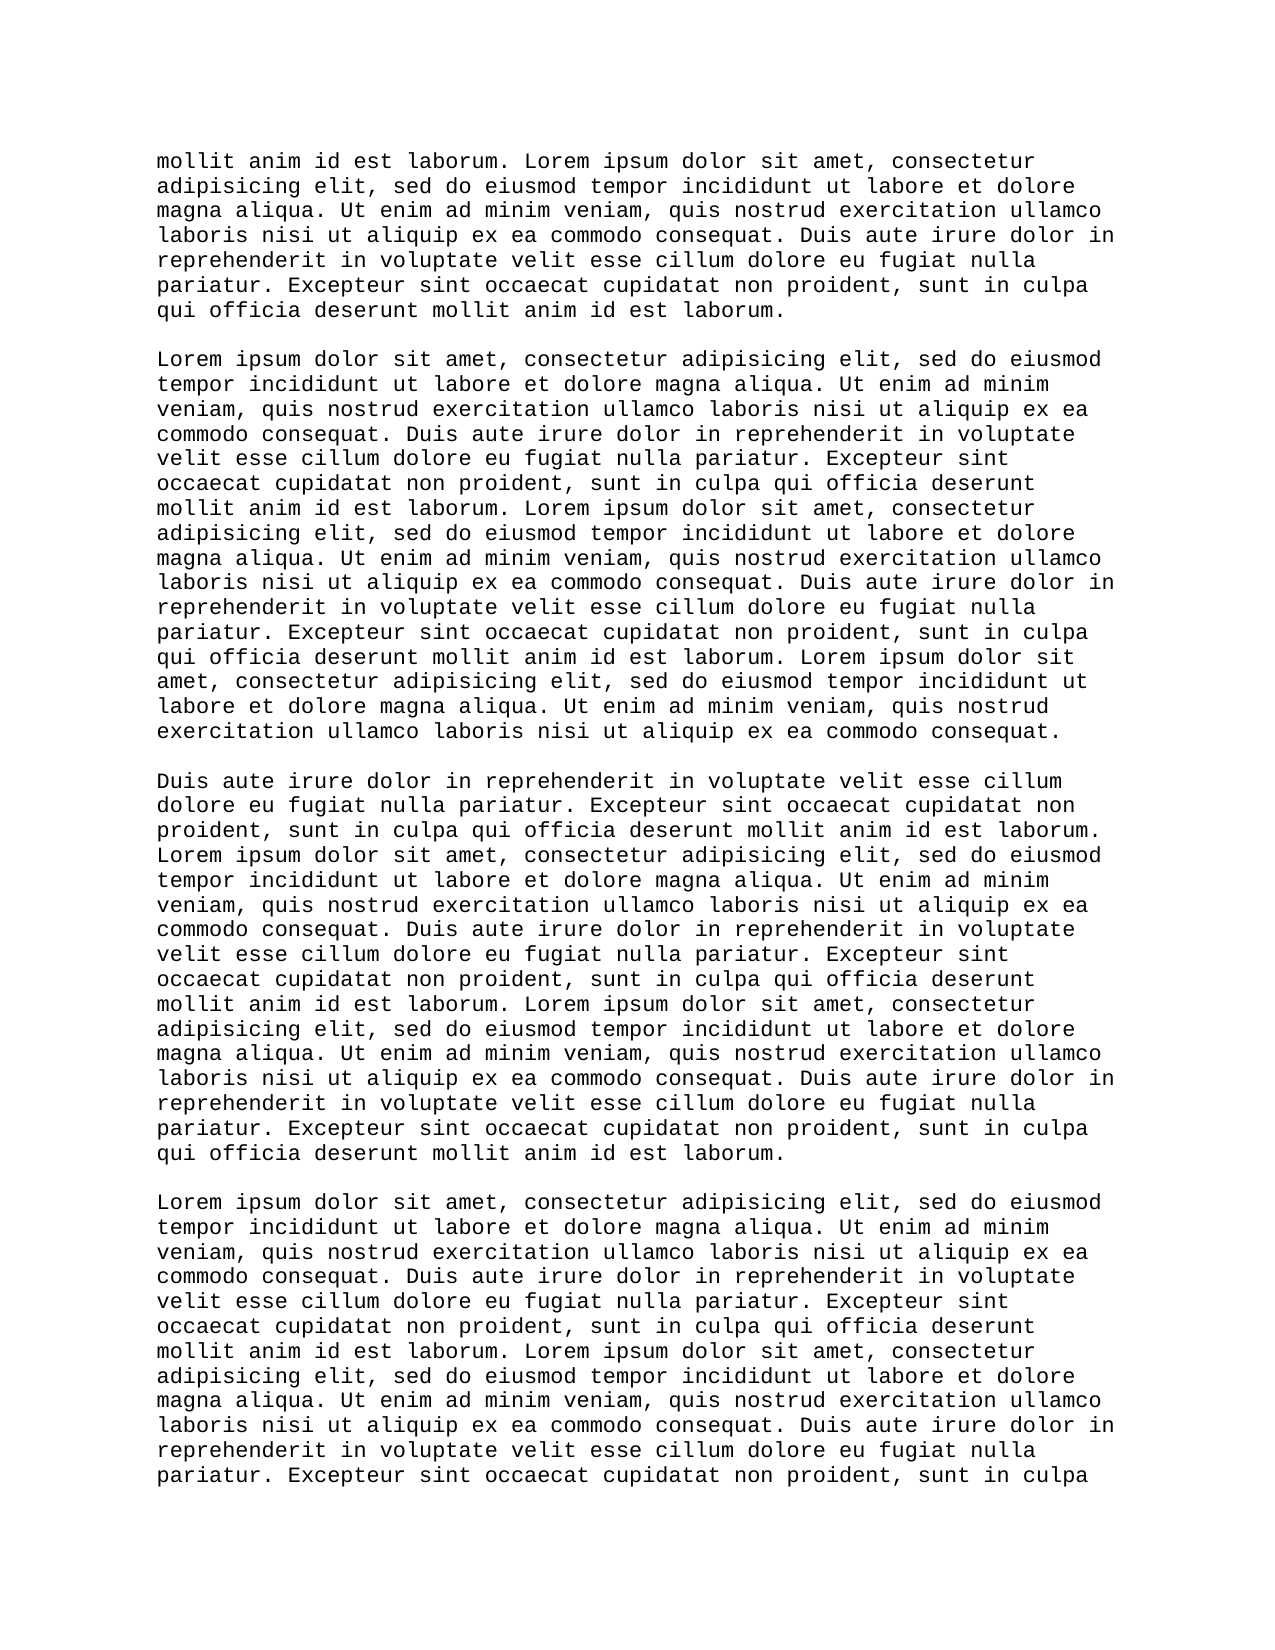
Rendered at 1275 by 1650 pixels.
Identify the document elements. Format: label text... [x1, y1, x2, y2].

text mollit anim id est laborum. Lorem ipsum dolor sit amet, consectetur adipisicing elit, sed do eiusmod tempor incididunt ut labore et dolore magna aliqua. Ut enim ad minim veniam, quis nostrud exercitation ullamco laboris nisi ut aliquip ex ea commodo consequat. Duis aute irure dolor in reprehenderit in voluptate velit esse cillum dolore eu fugiat nulla pariatur. Excepteur sint occaecat cupidatat non proident, sunt in culpa qui officia deserunt mollit anim id est laborum. [156, 150, 1118, 323]
text Duis aute irure dolor in reprehenderit in voluptate velit esse cillum dolore eu fugiat nulla pariatur. Excepteur sint occaecat cupidatat non proident, sunt in culpa qui officia deserunt mollit anim id est laborum. Lorem ipsum dolor sit amet, consectetur adipisicing elit, sed do eiusmod tempor incididunt ut labore et dolore magna aliqua. Ut enim ad minim veniam, quis nostrud exercitation ullamco laboris nisi ut aliquip ex ea commodo consequat. Duis aute irure dolor in reprehenderit in voluptate velit esse cillum dolore eu fugiat nulla pariatur. Excepteur sint occaecat cupidatat non proident, sunt in culpa qui officia deserunt mollit anim id est laborum. Lorem ipsum dolor sit amet, consectetur adipisicing elit, sed do eiusmod tempor incididunt ut labore et dolore magna aliqua. Ut enim ad minim veniam, quis nostrud exercitation ullamco laboris nisi ut aliquip ex ea commodo consequat. Duis aute irure dolor in reprehenderit in voluptate velit esse cillum dolore eu fugiat nulla pariatur. Excepteur sint occaecat cupidatat non proident, sunt in culpa qui officia deserunt mollit anim id est laborum. [156, 770, 1118, 1166]
text Lorem ipsum dolor sit amet, consectetur adipisicing elit, sed do eiusmod tempor incididunt ut labore et dolore magna aliqua. Ut enim ad minim veniam, quis nostrud exercitation ullamco laboris nisi ut aliquip ex ea commodo consequat. Duis aute irure dolor in reprehenderit in voluptate velit esse cillum dolore eu fugiat nulla pariatur. Excepteur sint occaecat cupidatat non proident, sunt in culpa qui officia deserunt mollit anim id est laborum. Lorem ipsum dolor sit amet, consectetur adipisicing elit, sed do eiusmod tempor incididunt ut labore et dolore magna aliqua. Ut enim ad minim veniam, quis nostrud exercitation ullamco laboris nisi ut aliquip ex ea commodo consequat. Duis aute irure dolor in reprehenderit in voluptate velit esse cillum dolore eu fugiat nulla pariatur. Excepteur sint occaecat cupidatat non proident, sunt in culpa qui officia deserunt mollit anim id est laborum. Lorem ipsum dolor sit amet, consectetur adipisicing elit, sed do eiusmod tempor incididunt ut labore et dolore magna aliqua. Ut enim ad minim veniam, quis nostrud exercitation ullamco laboris nisi ut aliquip ex ea commodo consequat. [156, 348, 1118, 745]
text Lorem ipsum dolor sit amet, consectetur adipisicing elit, sed do eiusmod tempor incididunt ut labore et dolore magna aliqua. Ut enim ad minim veniam, quis nostrud exercitation ullamco laboris nisi ut aliquip ex ea commodo consequat. Duis aute irure dolor in reprehenderit in voluptate velit esse cillum dolore eu fugiat nulla pariatur. Excepteur sint occaecat cupidatat non proident, sunt in culpa qui officia deserunt mollit anim id est laborum. Lorem ipsum dolor sit amet, consectetur adipisicing elit, sed do eiusmod tempor incididunt ut labore et dolore magna aliqua. Ut enim ad minim veniam, quis nostrud exercitation ullamco laboris nisi ut aliquip ex ea commodo consequat. Duis aute irure dolor in reprehenderit in voluptate velit esse cillum dolore eu fugiat nulla pariatur. Excepteur sint occaecat cupidatat non proident, sunt in culpa [156, 1191, 1118, 1489]
